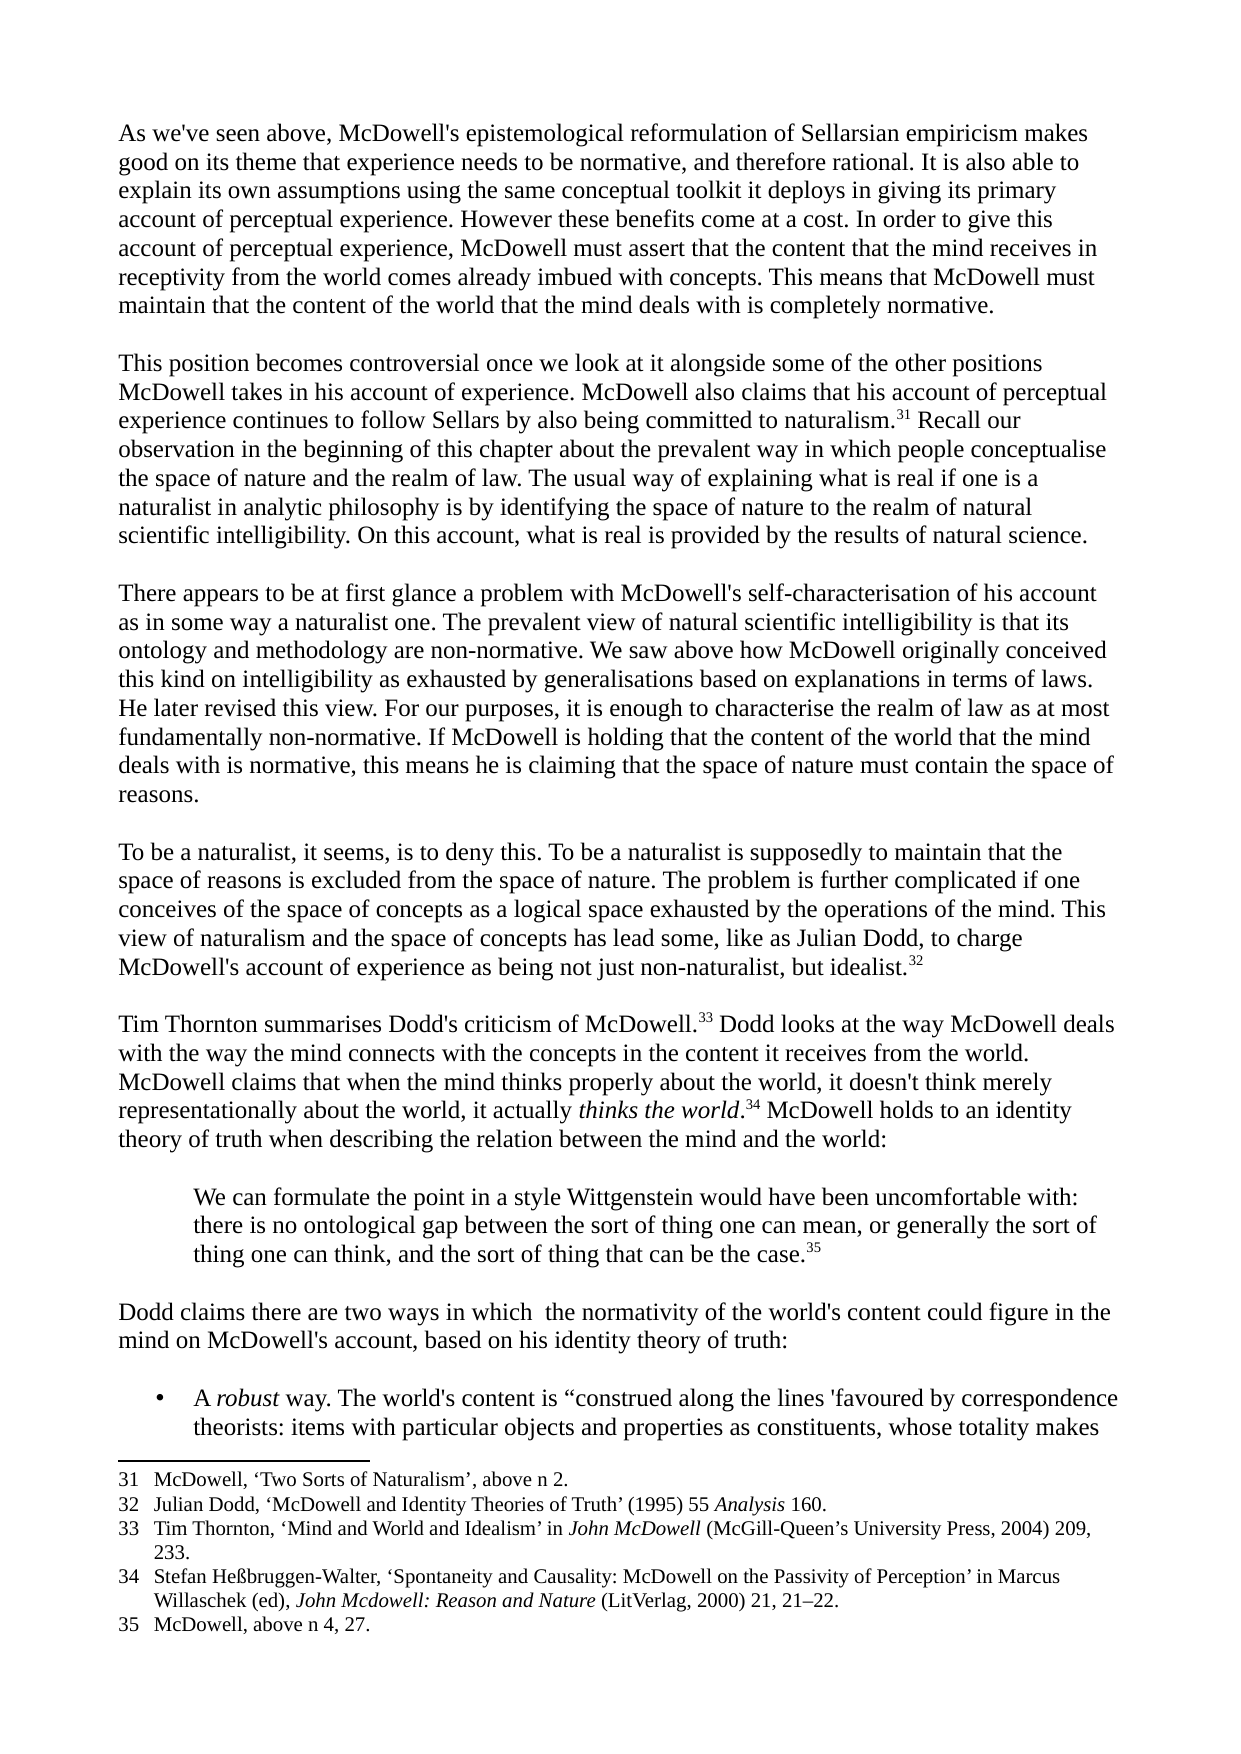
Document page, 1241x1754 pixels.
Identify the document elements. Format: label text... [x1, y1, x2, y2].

text As we've seen above, McDowell's epistemological reformulation of Sellarsian empiricism makes good on its theme that experience needs to be normative, and therefore rational. It is also able to explain its own assumptions using the same conceptual toolkit it deploys in giving its primary account of perceptual experience. However these benefits come at a cost. In order to give this account of perceptual experience, McDowell must assert that the content that the mind receives in receptivity from the world comes already imbued with concepts. This means that McDowell must maintain that the content of the world that the mind deals with is completely normative. [118, 118, 1122, 319]
text There appears to be at first glance a problem with McDowell's self-characterisation of his account as in some way a naturalist one. The prevalent view of natural scientific intelligibility is that its ontology and methodology are non-normative. We saw above how McDowell originally conceived this kind on intelligibility as exhausted by generalisations based on explanations in terms of laws. He later revised this view. For our purposes, it is enough to characterise the realm of law as at most fundamentally non-normative. If McDowell is holding that the content of the world that the mind deals with is normative, this means he is claiming that the space of nature must contain the space of reasons. [118, 578, 1122, 808]
text This position becomes controversial once we look at it alongside some of the other positions McDowell takes in his account of experience. McDowell also claims that his account of perceptual experience continues to follow Sellars by also being committed to naturalism. Recall our observation in the beginning of this chapter about the prevalent way in which people conceptualise the space of nature and the realm of law. The usual way of explaining what is real if one is a naturalist in analytic philosophy is by identifying the space of nature to the realm of natural scientific intelligibility. On this account, what is real is provided by the results of natural science. [118, 348, 1122, 549]
text Dodd claims there are two ways in which the normativity of the world's content could figure in the mind on McDowell's account, based on his identity theory of truth: [118, 1297, 1122, 1354]
text Stefan Heßbruggen-Walter, ‘Spontaneity and Causality: McDowell on the Passivity of Perception’ in Marcus Willaschek (ed), John Mcdowell: Reason and Nature (LitVerlag, 2000) 21, 21–22. [118, 1564, 1122, 1612]
text We can formulate the point in a style Wittgenstein would have been uncomfortable with: there is no ontological gap between the sort of thing one can mean, or generally the sort of thing one can think, and the sort of thing that can be the case. [193, 1182, 1122, 1268]
text McDowell, ‘Two Sorts of Naturalism’, above n 2. [118, 1467, 1122, 1491]
text To be a naturalist, it seems, is to deny this. To be a naturalist is supposedly to maintain that the space of reasons is excluded from the space of nature. The problem is further complicated if one conceives of the space of concepts as a logical space exhausted by the operations of the mind. This view of naturalism and the space of concepts has lead some, like as Julian Dodd, to charge McDowell's account of experience as being not just non-naturalist, but idealist. [118, 837, 1122, 981]
text Tim Thornton summarises Dodd's criticism of McDowell. Dodd looks at the way McDowell deals with the way the mind connects with the concepts in the content it receives from the world. McDowell claims that when the mind thinks properly about the world, it doesn't think merely representationally about the world, it actually thinks the world. McDowell holds to an identity theory of truth when describing the relation between the mind and the world: [118, 1009, 1122, 1153]
text McDowell, above n 4, 27. [118, 1612, 1122, 1636]
text Julian Dodd, ‘McDowell and Identity Theories of Truth’ (1995) 55 Analysis 160. [118, 1491, 1122, 1516]
text Tim Thornton, ‘Mind and World and Idealism’ in John McDowell (McGill-Queen’s University Press, 2004) 209, 233. [118, 1516, 1122, 1564]
list A robust way. The world's content is “construed along the lines 'favoured by correspondence theorists: items with particular objects and properties as constituents, whose totality makes [156, 1383, 1122, 1441]
